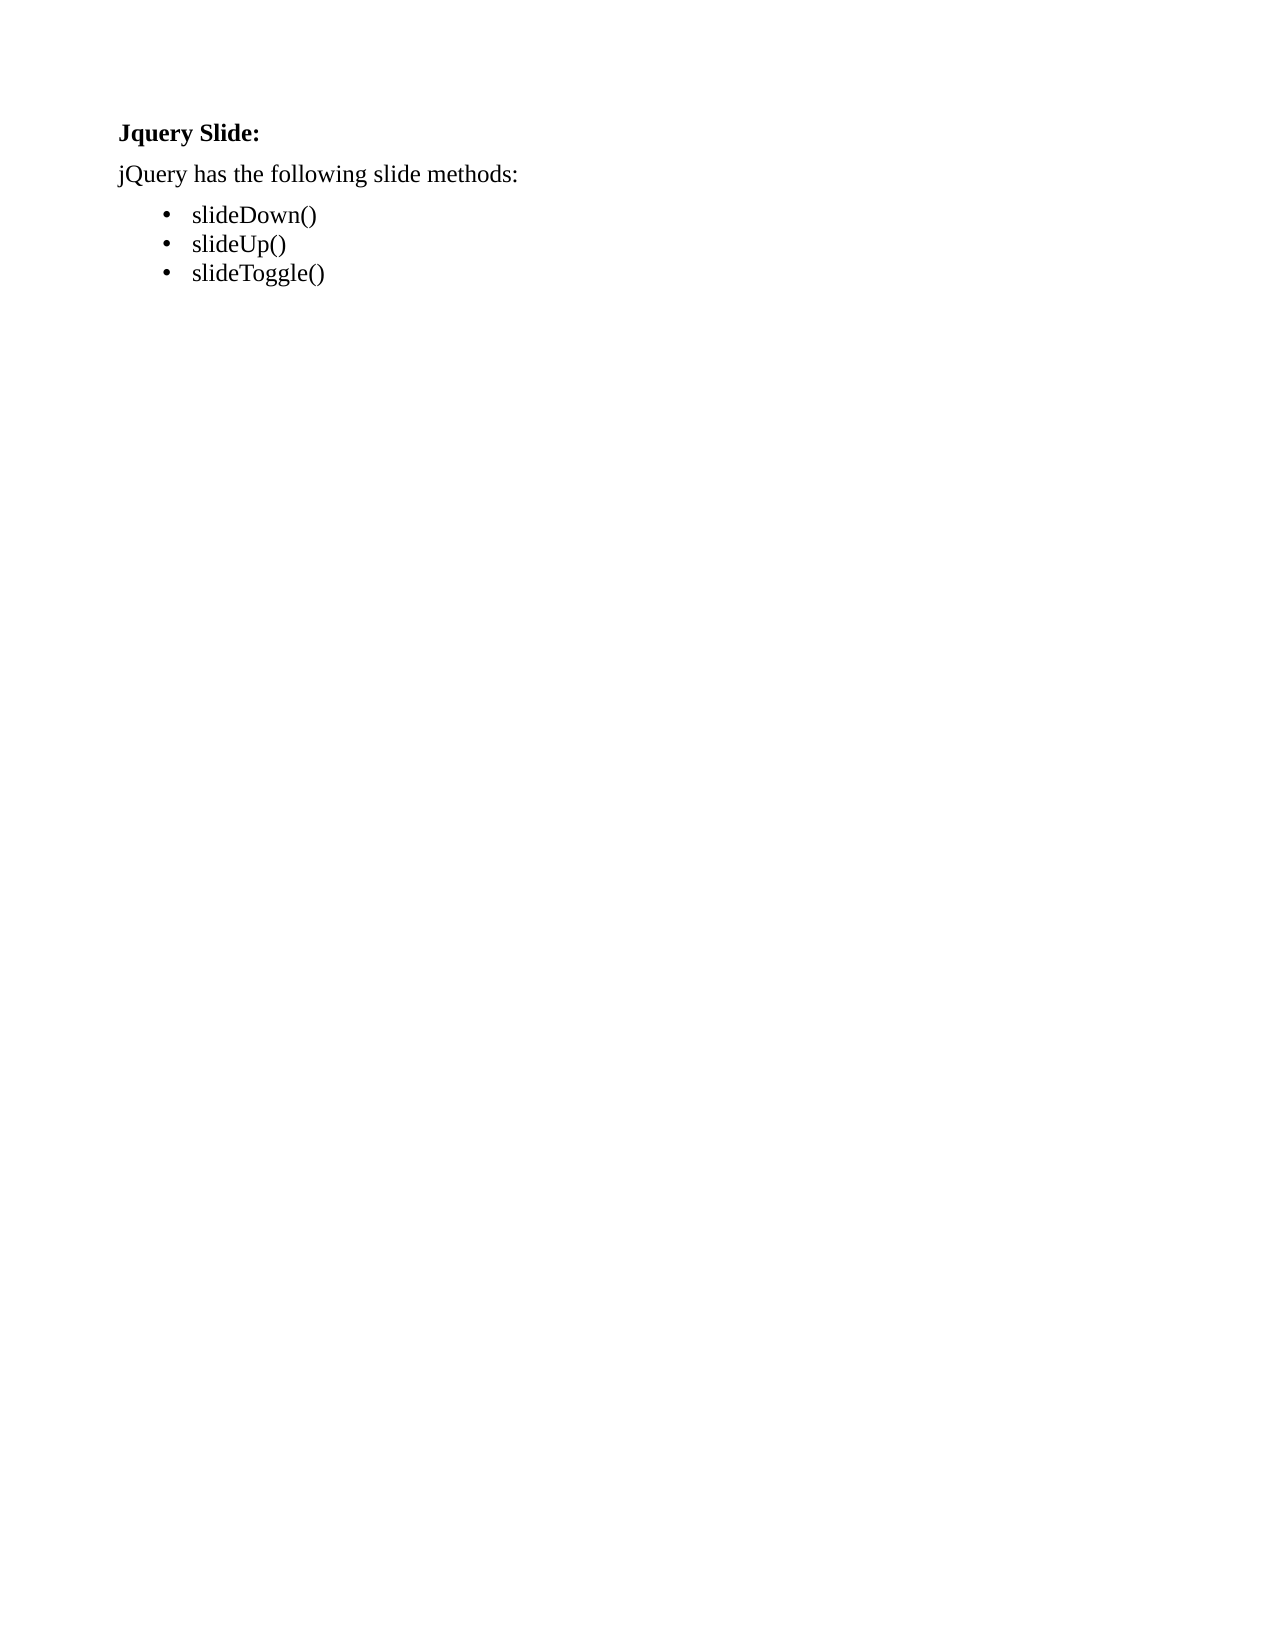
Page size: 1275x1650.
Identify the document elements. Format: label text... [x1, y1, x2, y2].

list slideDown() [162, 201, 1157, 229]
text jQuery has the following slide methods: [118, 159, 1157, 188]
text Jquery Slide: [118, 118, 1157, 147]
list slideUp() [162, 229, 1157, 258]
list slideToggle() [162, 258, 1157, 287]
